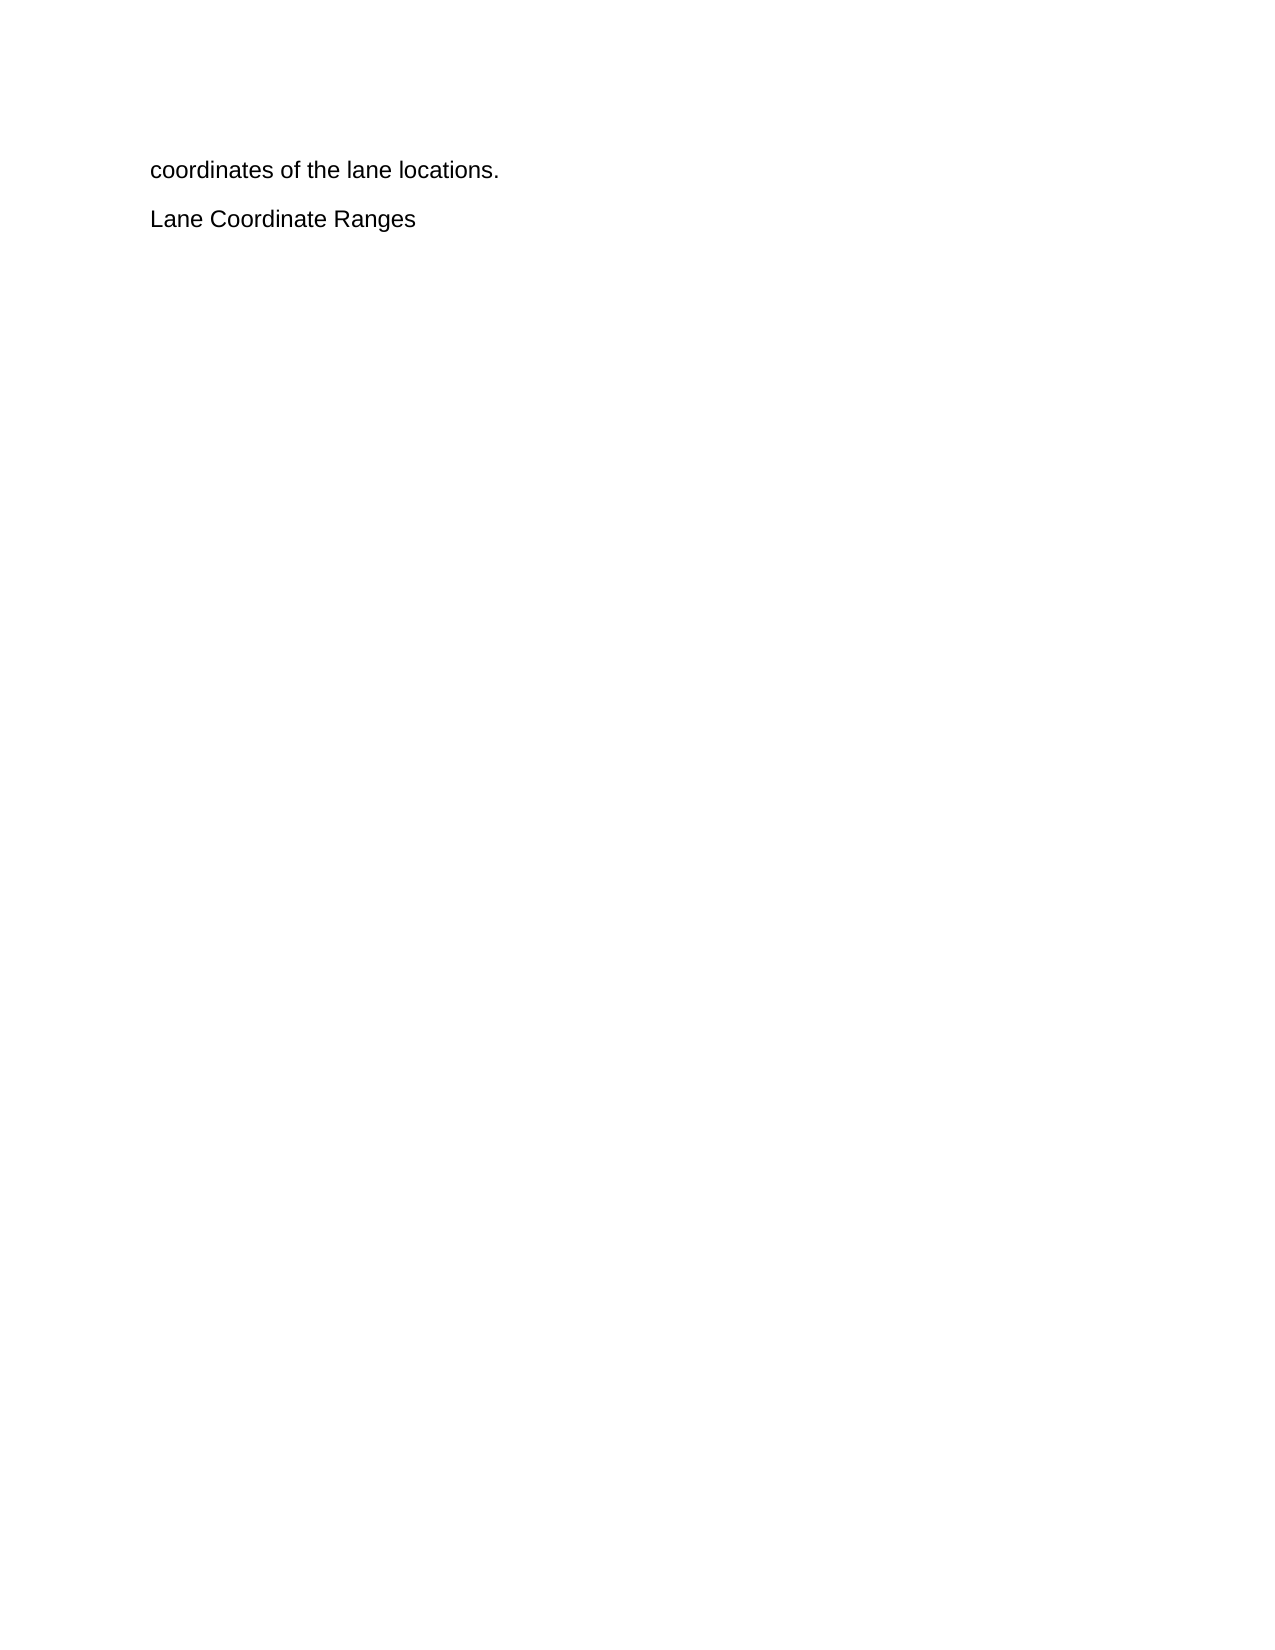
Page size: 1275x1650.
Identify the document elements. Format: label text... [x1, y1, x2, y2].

text coordinates of the lane locations. [150, 156, 1127, 184]
text Lane Coordinate Ranges [150, 205, 1275, 232]
